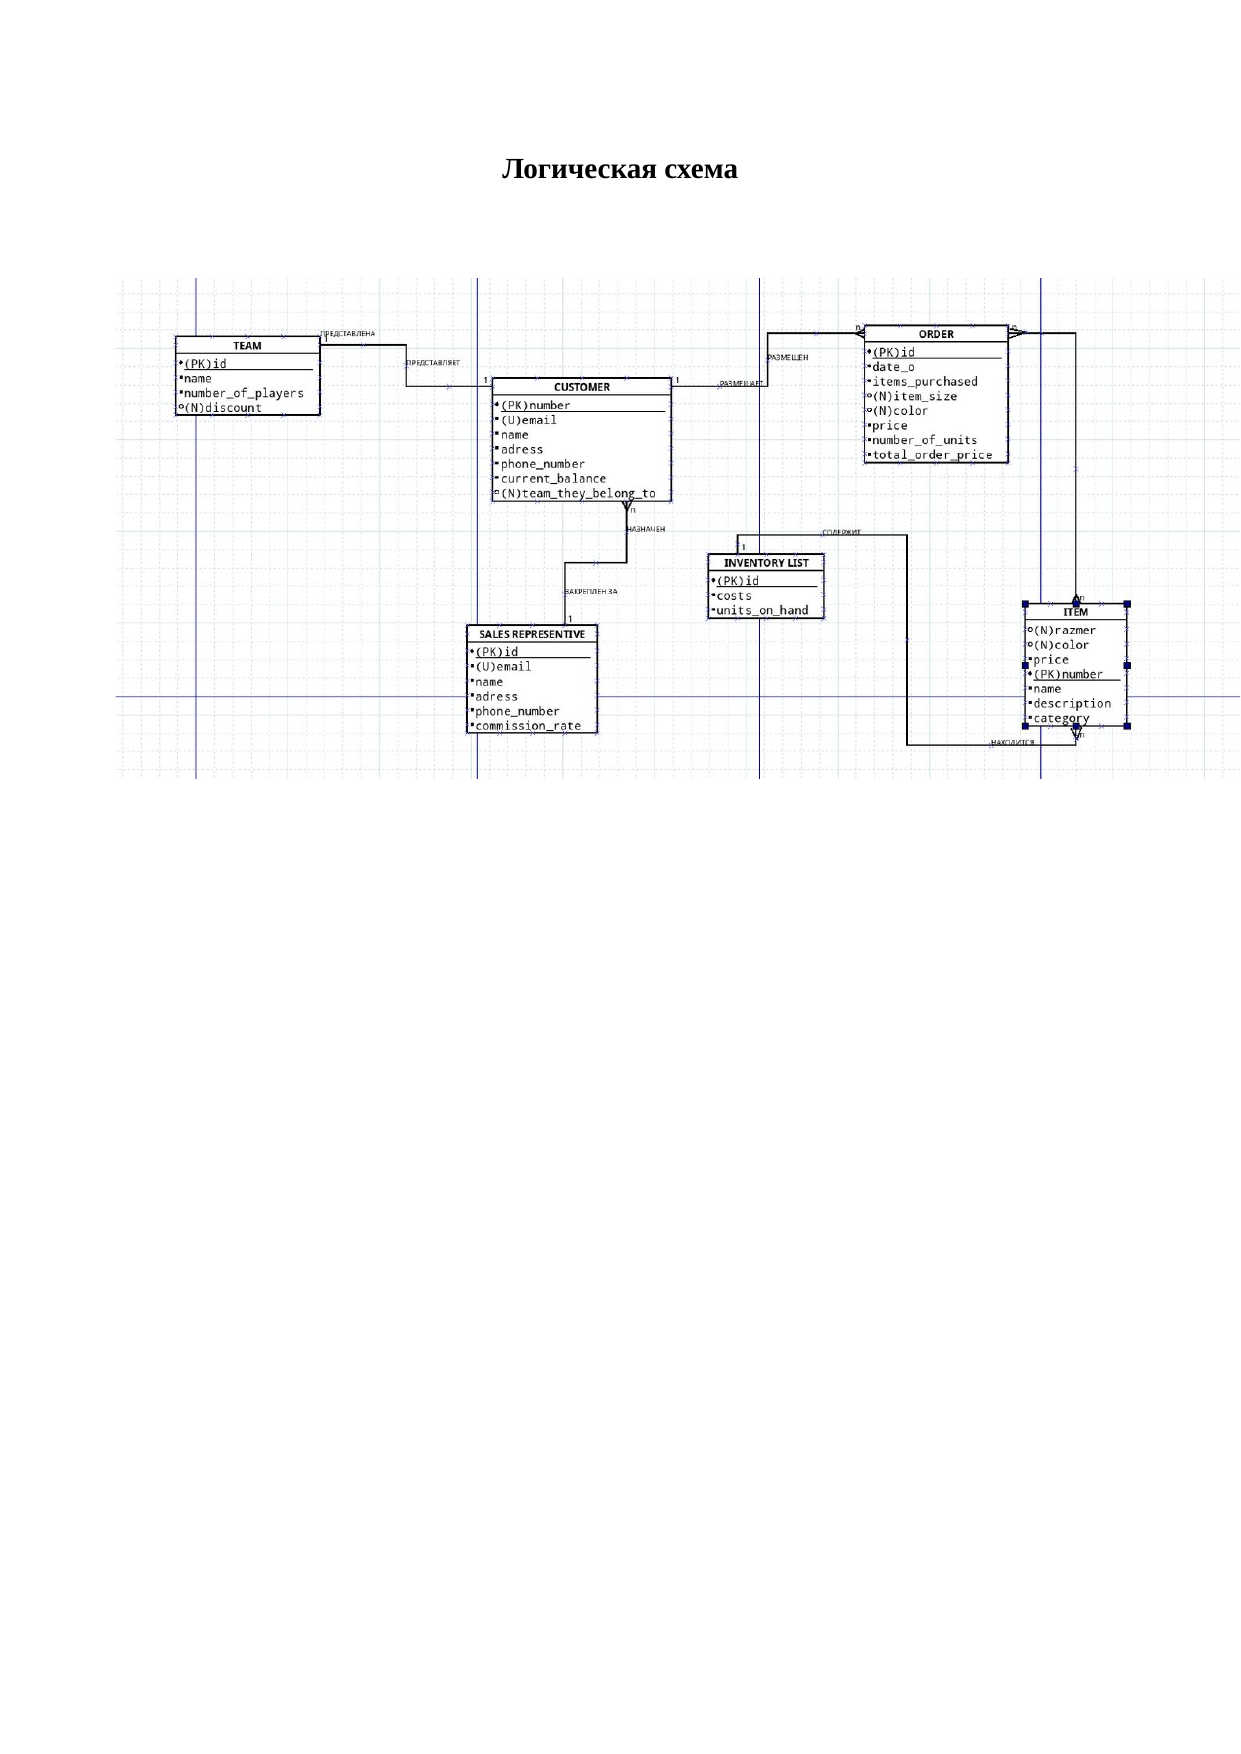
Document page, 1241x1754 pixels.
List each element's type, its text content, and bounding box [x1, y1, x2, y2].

picture [115, 278, 1241, 779]
text Логическая схема [118, 152, 1122, 185]
